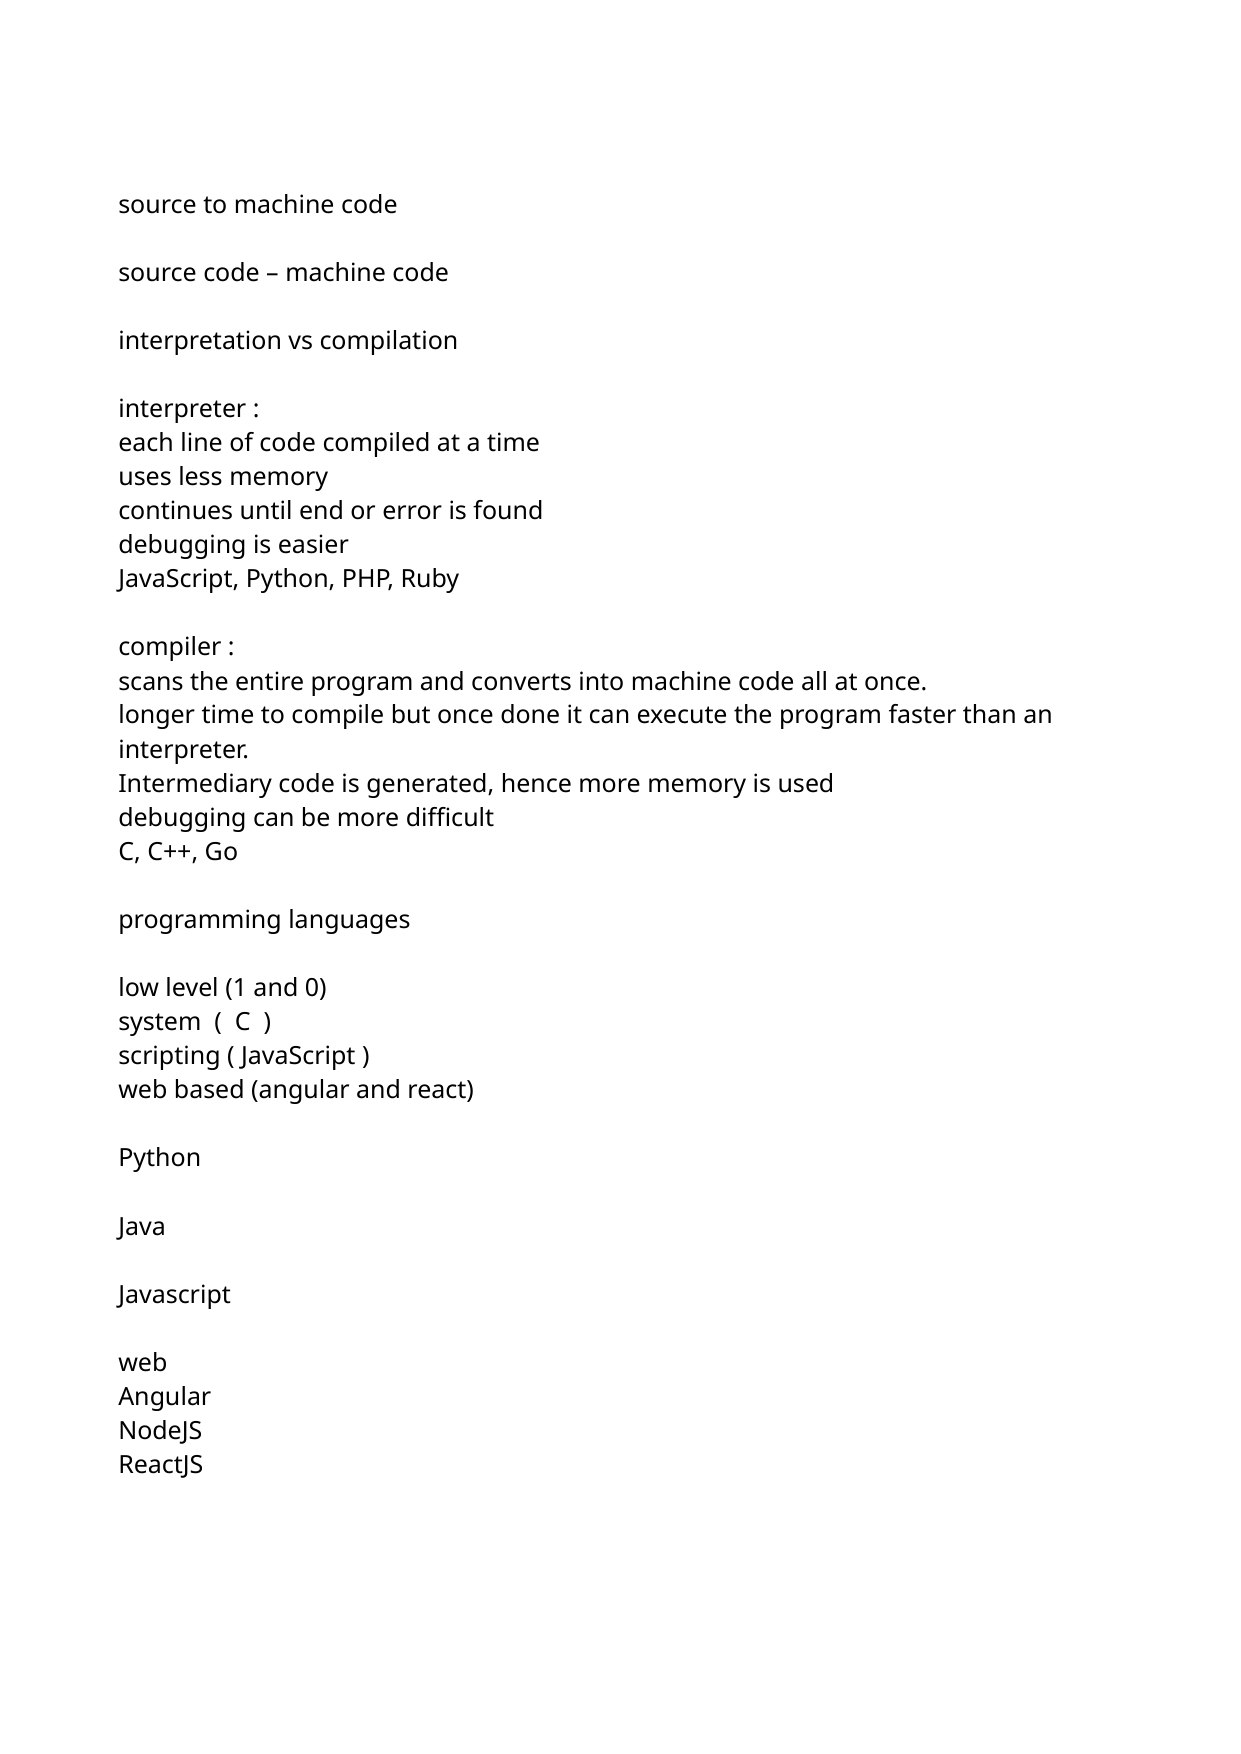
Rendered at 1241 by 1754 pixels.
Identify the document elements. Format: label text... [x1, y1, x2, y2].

text Intermediary code is generated, hence more memory is used [118, 765, 1122, 799]
text longer time to compile but once done it can execute the program faster than an interpreter. [118, 697, 1122, 765]
text Java [118, 1208, 1122, 1242]
text Angular [118, 1378, 1122, 1412]
text Javascript [118, 1276, 1122, 1310]
text continues until end or error is found [118, 493, 1122, 527]
text system ( C ) [118, 1004, 1122, 1038]
text source code – machine code [118, 254, 1122, 288]
text ReactJS [118, 1447, 1122, 1481]
text low level (1 and 0) [118, 970, 1122, 1004]
text web based (angular and react) [118, 1072, 1122, 1106]
text source to machine code [118, 186, 1122, 220]
text JavaScript, Python, PHP, Ruby [118, 561, 1122, 595]
text NodeJS [118, 1412, 1122, 1447]
text C, C++, Go [118, 833, 1122, 867]
text debugging can be more difficult [118, 799, 1122, 833]
text compiler : [118, 629, 1122, 663]
text debugging is easier [118, 527, 1122, 561]
text programming languages [118, 902, 1122, 936]
text web [118, 1344, 1122, 1378]
text interpretation vs compilation [118, 322, 1122, 357]
text scripting ( JavaScript ) [118, 1038, 1122, 1072]
text interpreter : [118, 391, 1122, 425]
text Python [118, 1140, 1122, 1174]
text uses less memory [118, 459, 1122, 493]
text each line of code compiled at a time [118, 425, 1122, 459]
text scans the entire program and converts into machine code all at once. [118, 663, 1122, 697]
